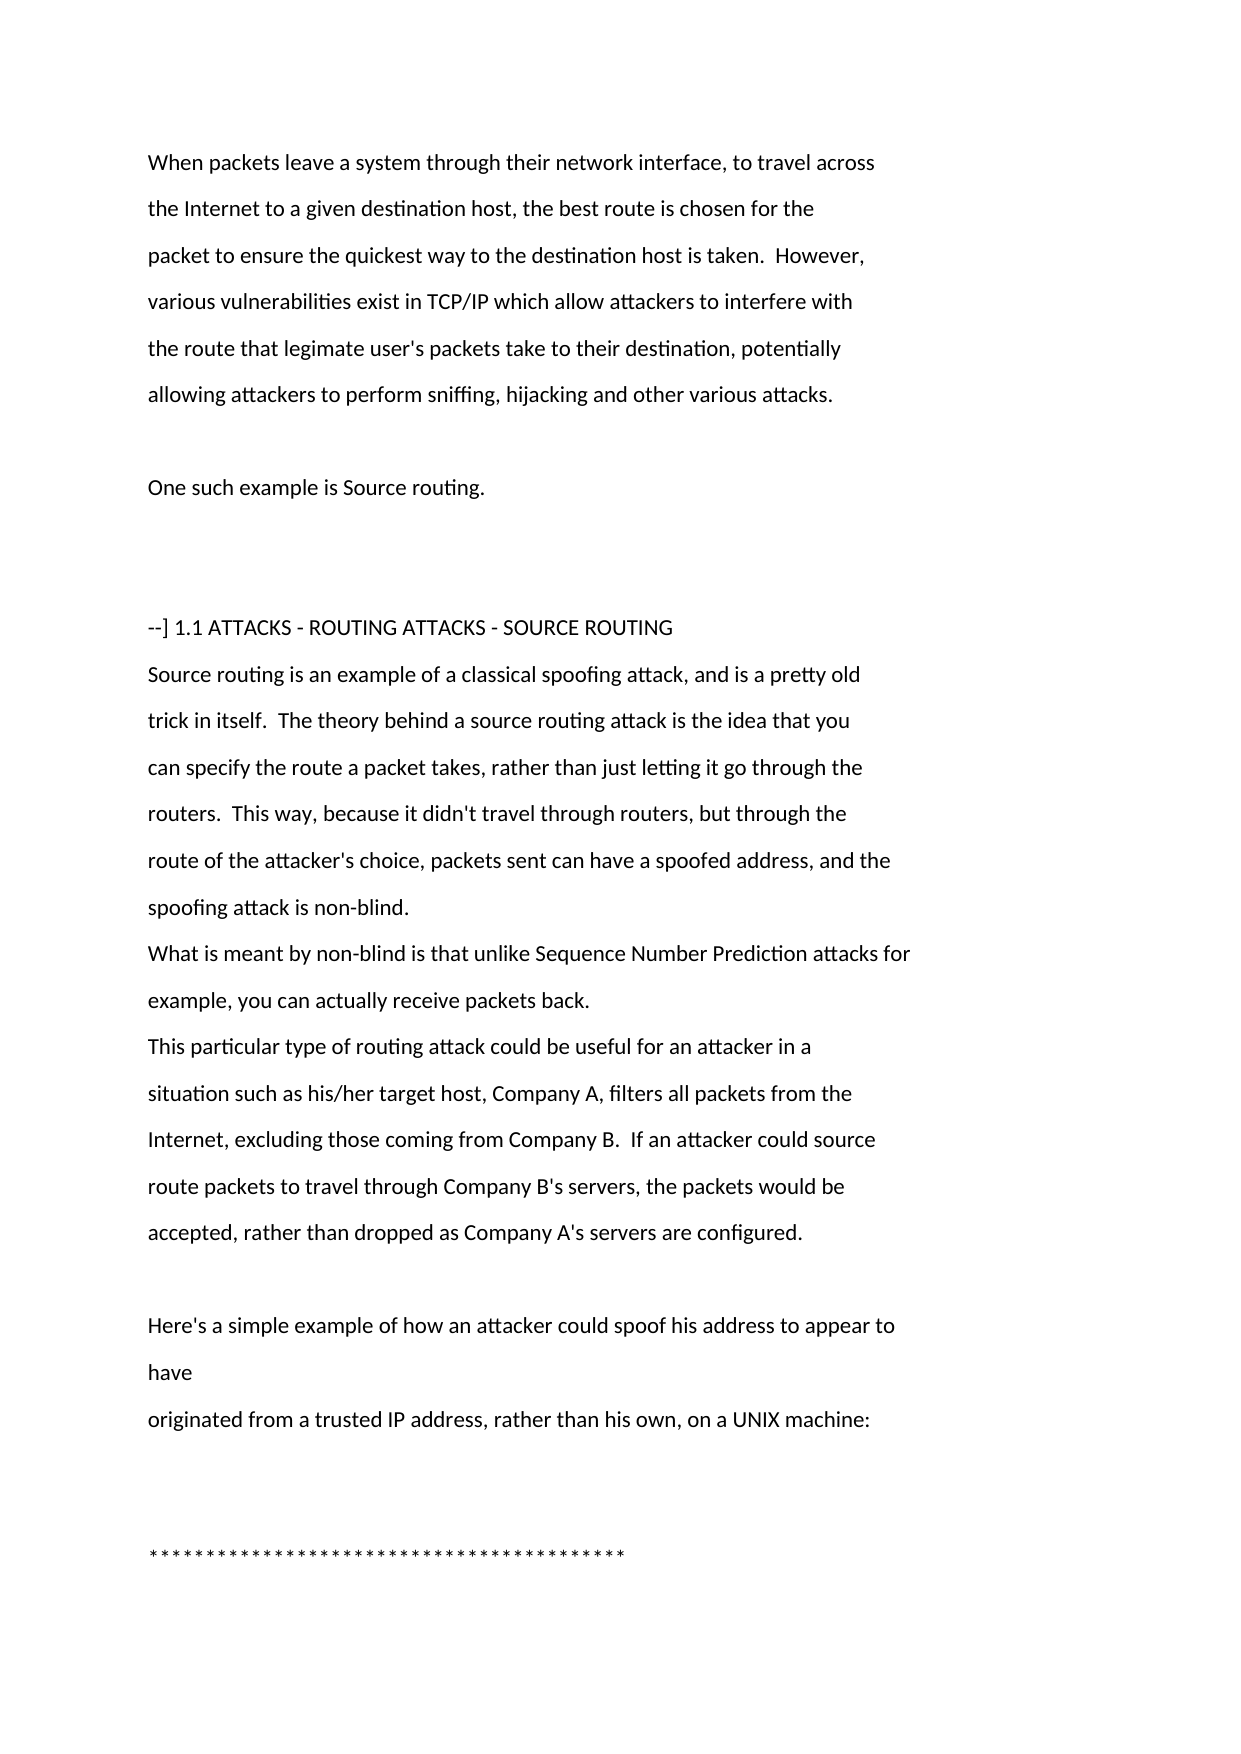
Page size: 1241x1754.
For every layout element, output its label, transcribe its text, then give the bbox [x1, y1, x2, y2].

text the Internet to a given destination host, the best route is chosen for the [148, 194, 1093, 222]
text various vulnerabilities exist in TCP/IP which allow attackers to interfere with [148, 287, 1093, 315]
text This particular type of routing attack could be useful for an attacker in a [148, 1032, 1093, 1060]
text spoofing attack is non-blind. [148, 893, 1093, 921]
text ****************************************** [148, 1544, 1093, 1572]
text originated from a trusted IP address, rather than his own, on a UNIX machine: [148, 1405, 1093, 1433]
text route of the attacker's choice, packets sent can have a spoofed address, and the [148, 846, 1093, 874]
text have [148, 1358, 1093, 1386]
text can specify the route a packet takes, rather than just letting it go through the [148, 753, 1093, 781]
text Internet, excluding those coming from Company B. If an attacker could source [148, 1125, 1093, 1153]
text situation such as his/her target host, Company A, filters all packets from the [148, 1079, 1093, 1107]
text the route that legimate user's packets take to their destination, potentially [148, 334, 1093, 362]
text example, you can actually receive packets back. [148, 986, 1093, 1014]
text --] 1.1 ATTACKS - ROUTING ATTACKS - SOURCE ROUTING [148, 613, 1093, 641]
text When packets leave a system through their network interface, to travel across [148, 148, 1093, 176]
text routers. This way, because it didn't travel through routers, but through the [148, 799, 1093, 827]
text packet to ensure the quickest way to the destination host is taken. However, [148, 241, 1093, 269]
text accepted, rather than dropped as Company A's servers are configured. [148, 1218, 1093, 1247]
text One such example is Source routing. [148, 473, 1093, 502]
text Source routing is an example of a classical spoofing attack, and is a pretty old [148, 660, 1093, 688]
text allowing attackers to perform sniffing, hijacking and other various attacks. [148, 380, 1093, 408]
text What is meant by non-blind is that unlike Sequence Number Prediction attacks for [148, 939, 1093, 967]
text route packets to travel through Company B's servers, the packets would be [148, 1172, 1093, 1200]
text Here's a simple example of how an attacker could spoof his address to appear to [148, 1312, 1093, 1340]
text trick in itself. The theory behind a source routing attack is the idea that you [148, 706, 1093, 734]
